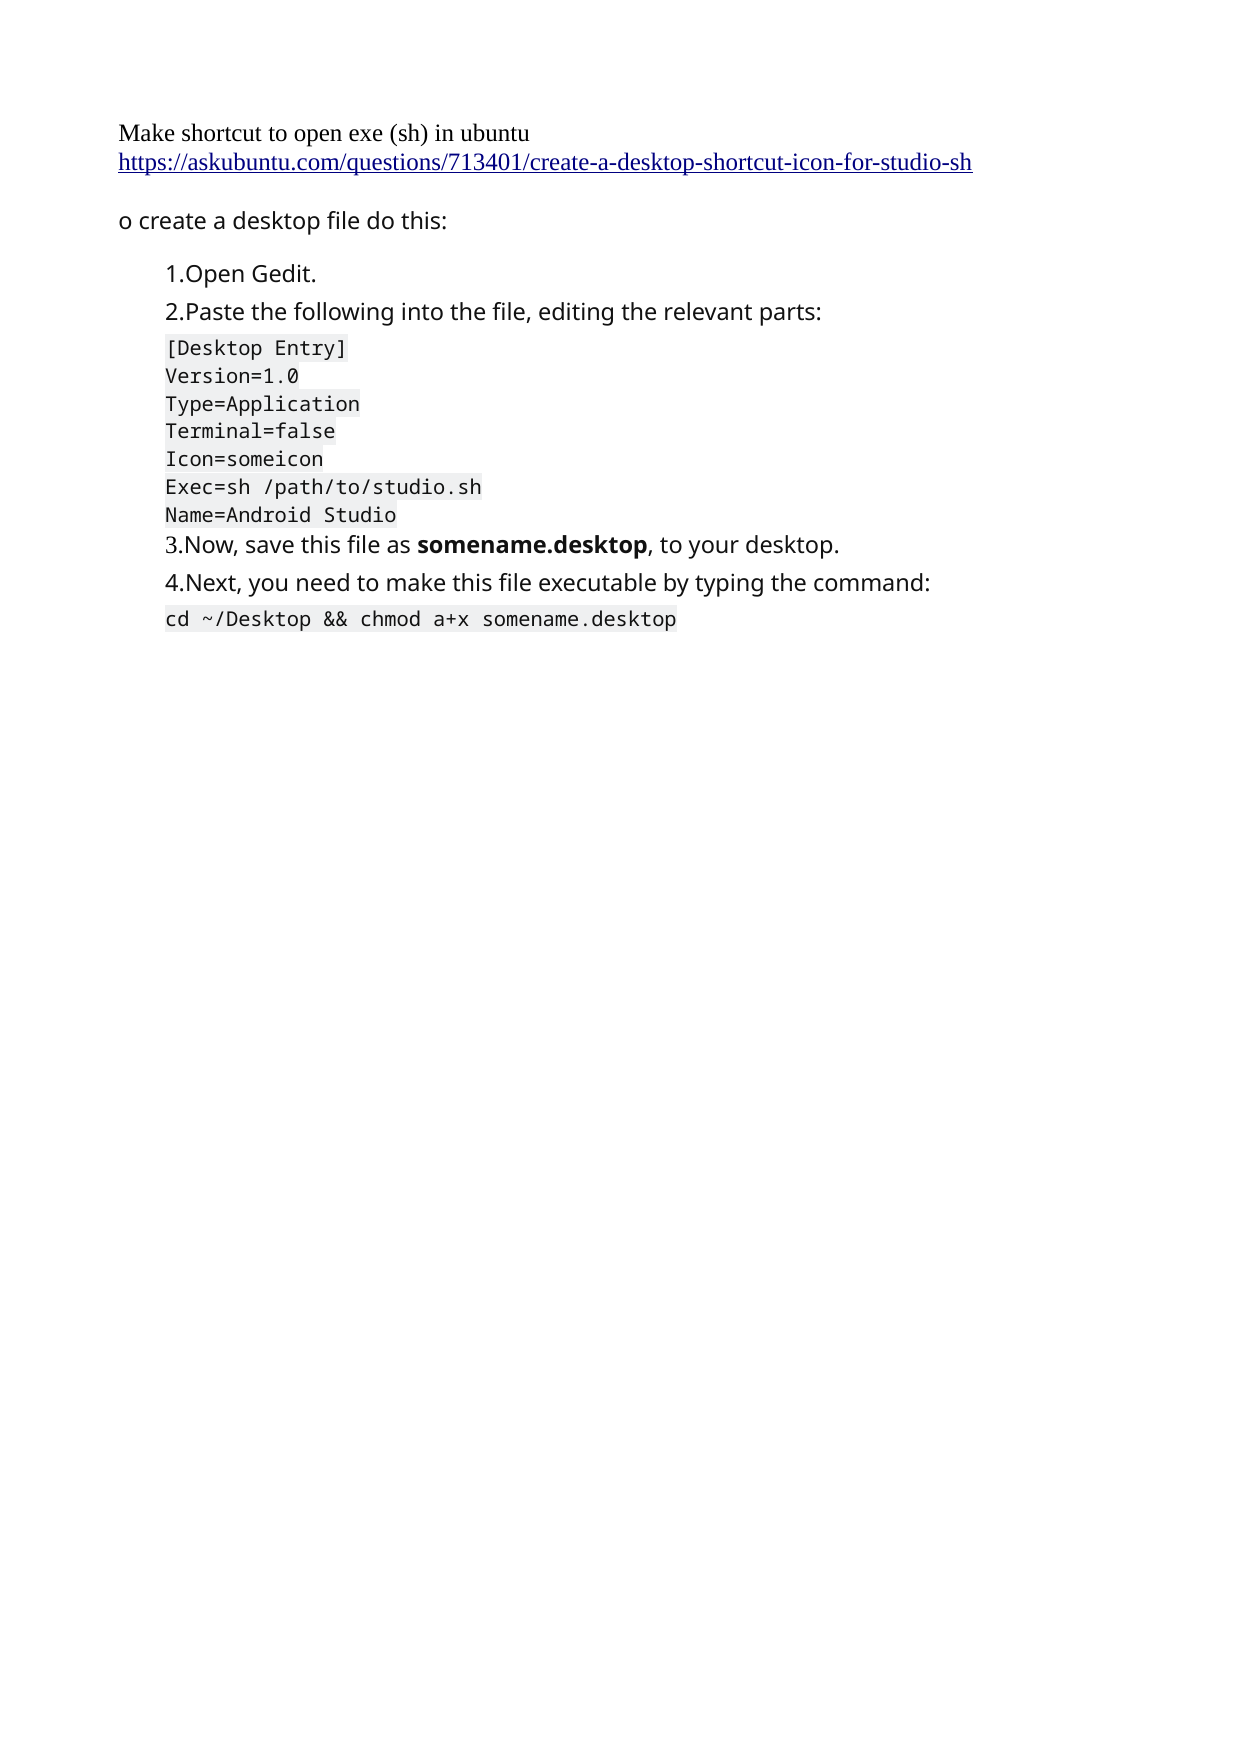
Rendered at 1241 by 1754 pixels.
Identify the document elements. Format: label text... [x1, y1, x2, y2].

list Name=Android Studio [118, 500, 1122, 528]
list cd ~/Desktop && chmod a+x somename.desktop [118, 604, 1122, 632]
list Type=Application [118, 389, 1122, 417]
list Version=1.0 [118, 362, 1122, 389]
list Paste the following into the file, editing the relevant parts: [118, 296, 1122, 328]
text https://askubuntu.com/questions/713401/create-a-desktop-shortcut-icon-for-studio-sh [118, 147, 1122, 176]
list [Desktop Entry] [118, 334, 1122, 362]
list Icon=someicon [118, 445, 1122, 472]
text Make shortcut to open exe (sh) in ubuntu [118, 118, 1122, 147]
list Exec=sh /path/to/studio.sh [118, 472, 1122, 500]
list Next, you need to make this file executable by typing the command: [118, 566, 1122, 598]
list Now, save this file as somename.desktop, to your desktop. [118, 528, 1122, 560]
list Terminal=false [118, 417, 1122, 445]
text o create a desktop file do this: [118, 204, 1122, 236]
list Open Gedit. [118, 257, 1122, 289]
